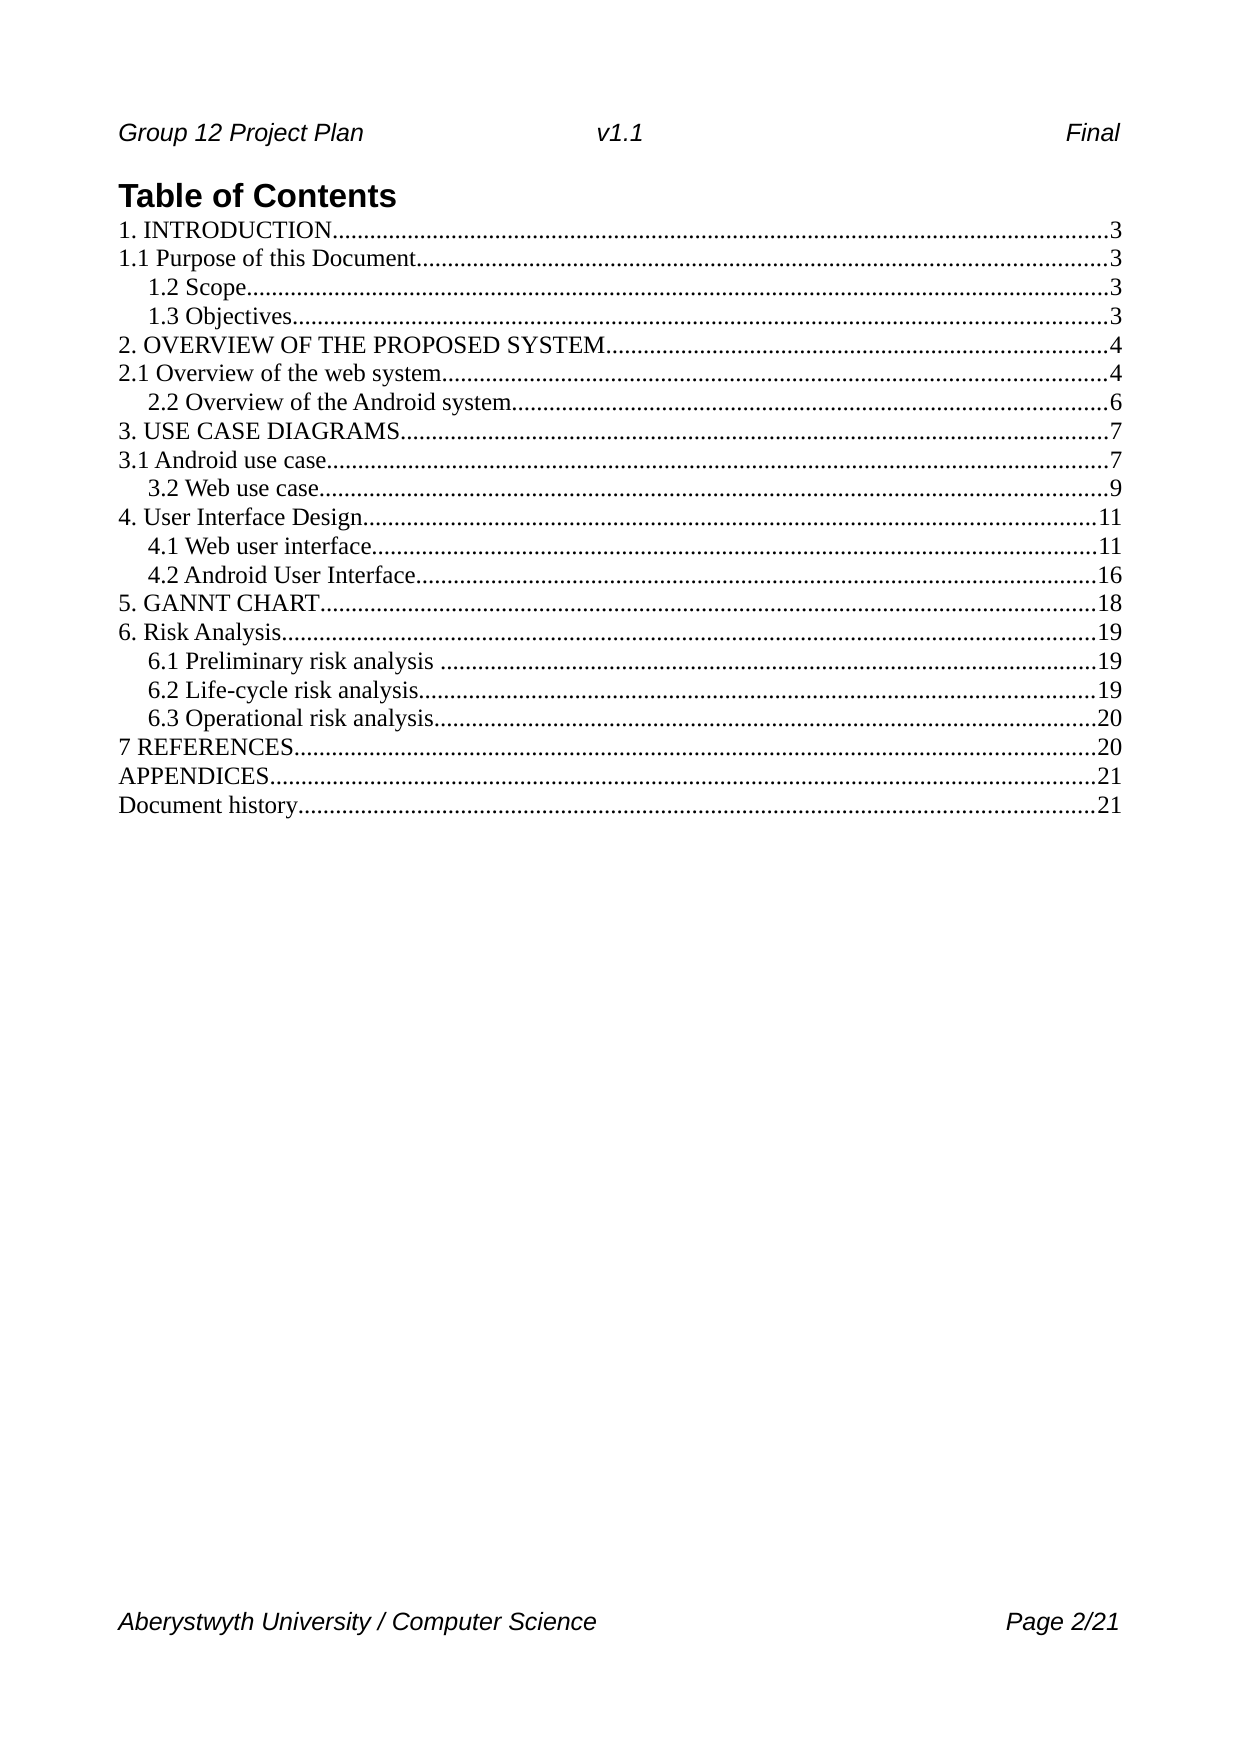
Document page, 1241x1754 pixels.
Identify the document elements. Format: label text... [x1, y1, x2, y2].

text Document history 21 [118, 790, 1122, 818]
text 3. USE CASE DIAGRAMS 7 [118, 416, 1122, 445]
text 3.1 Android use case 7 [118, 445, 1122, 473]
text 4.2 Android User Interface 16 [148, 560, 1122, 588]
text 6.3 Operational risk analysis 20 [148, 703, 1122, 732]
text APPENDICES 21 [118, 761, 1122, 790]
text 2.2 Overview of the Android system 6 [148, 387, 1122, 416]
text 4.1 Web user interface 11 [148, 531, 1122, 560]
text 1.3 Objectives 3 [148, 301, 1122, 330]
text 1.2 Scope 3 [148, 272, 1122, 301]
text 6.1 Preliminary risk analysis 19 [148, 646, 1122, 675]
text 1.1 Purpose of this Document 3 [118, 243, 1122, 272]
text 2. OVERVIEW OF THE PROPOSED SYSTEM 4 [118, 330, 1122, 358]
text 1. INTRODUCTION 3 [118, 215, 1122, 243]
text 2.1 Overview of the web system 4 [118, 358, 1122, 387]
text 6.2 Life-cycle risk analysis 19 [148, 675, 1122, 703]
text 3.2 Web use case 9 [148, 473, 1122, 502]
text 5. GANNT CHART 18 [118, 588, 1122, 617]
text 7 REFERENCES 20 [118, 732, 1122, 761]
text 6. Risk Analysis 19 [118, 617, 1122, 646]
text 4. User Interface Design 11 [118, 502, 1122, 531]
subtitle Table of Contents [118, 176, 1122, 215]
